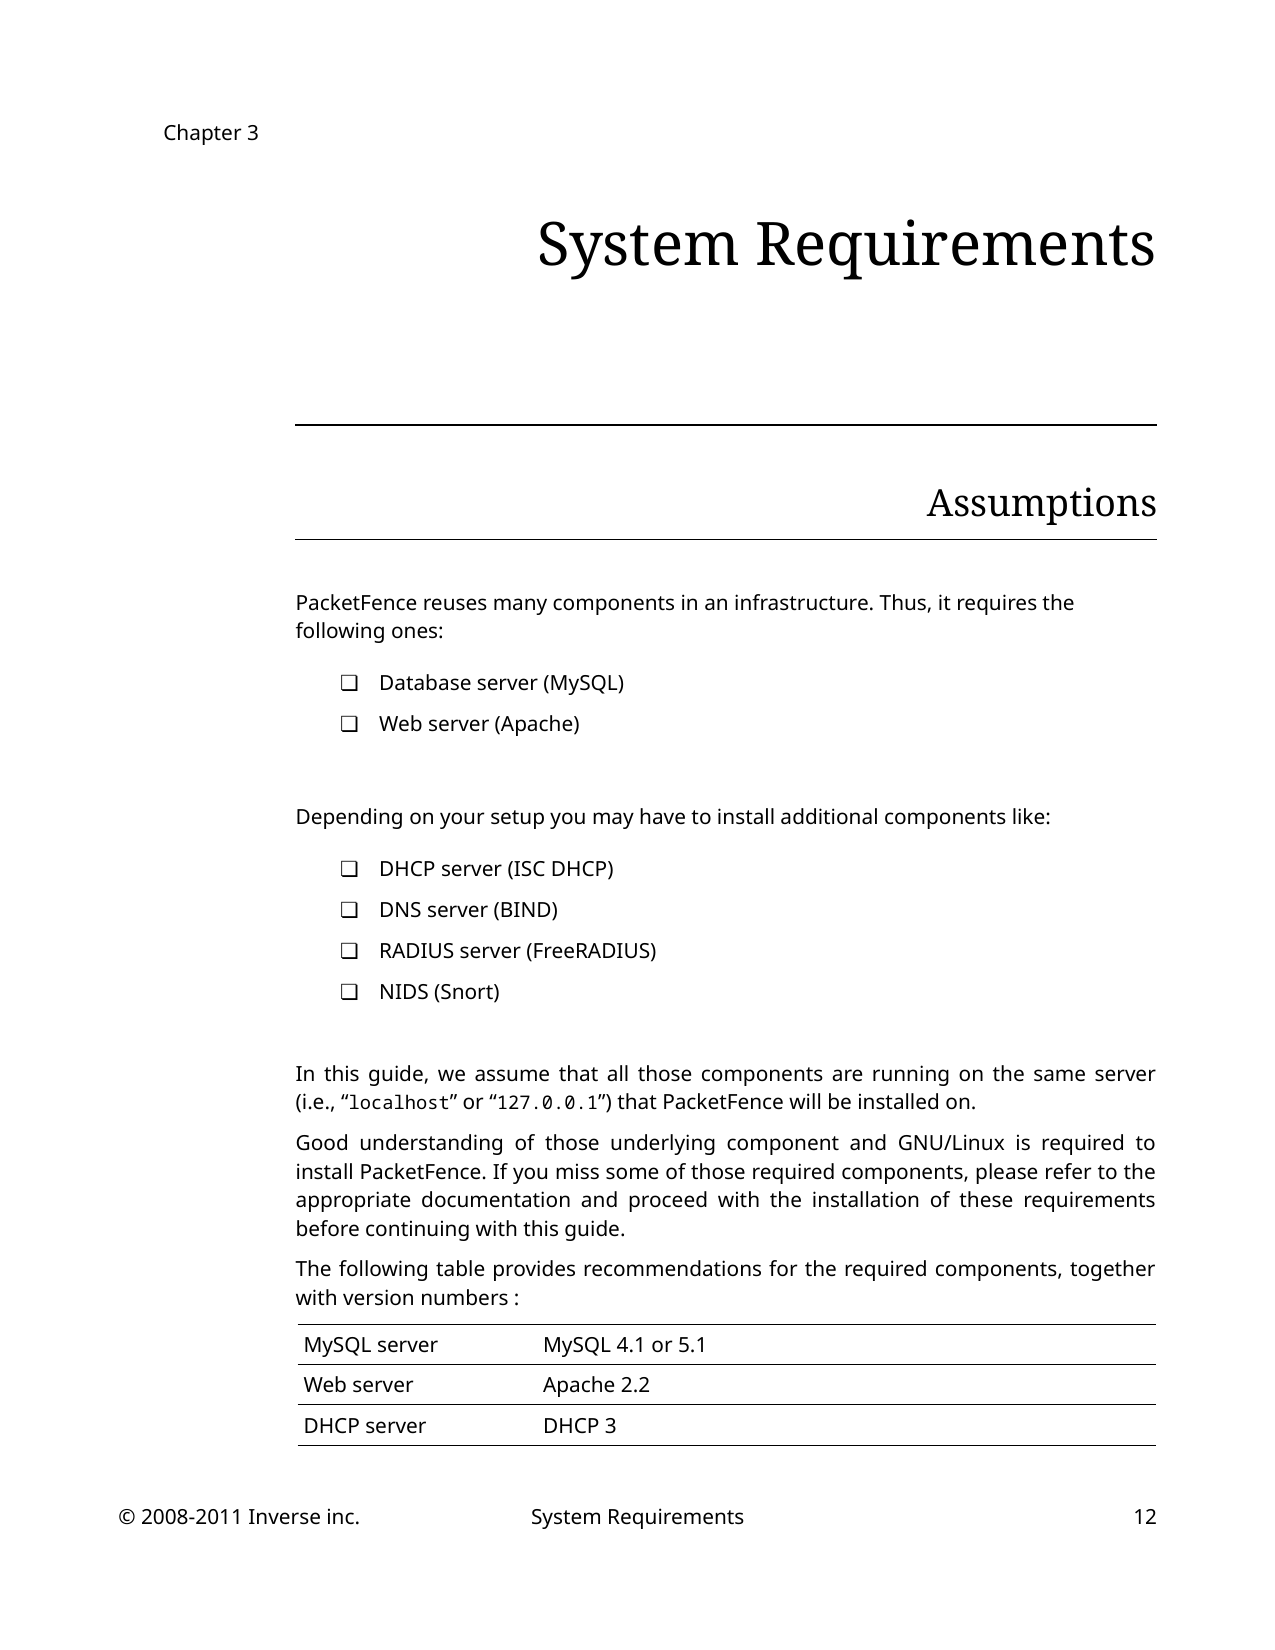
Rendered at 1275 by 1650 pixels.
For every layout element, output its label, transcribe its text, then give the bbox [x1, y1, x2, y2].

text Good understanding of those underlying component and GNU/Linux is required to install PacketFence. If you miss some of those required components, please refer to the appropriate documentation and proceed with the installation of these requirements before continuing with this guide. [295, 1128, 1157, 1242]
list ❏ DNS server (BIND) [340, 895, 1157, 924]
table_cell Web server [298, 1365, 537, 1404]
subtitle Assumptions [295, 476, 1157, 539]
table_cell Apache 2.2 [537, 1365, 1156, 1404]
table_cell DHCP 3 [537, 1405, 1156, 1445]
list Depending on your setup you may have to install additional components like: [295, 802, 1157, 831]
list ❏ NIDS (Snort) [340, 977, 1157, 1006]
subtitle System Requirements [295, 201, 1157, 424]
table_cell DHCP server [298, 1405, 537, 1445]
list ❏ Web server (Apache) [340, 709, 1157, 738]
list ❏ Database server (MySQL) [340, 668, 1157, 697]
text PacketFence reuses many components in an infrastructure. Thus, it requires the following ones: [295, 588, 1157, 644]
table_header MySQL server [298, 1325, 537, 1364]
text The following table provides recommendations for the required components, together with version numbers : [295, 1254, 1157, 1311]
table_header MySQL 4.1 or 5.1 [537, 1325, 1156, 1364]
list ❏ DHCP server (ISC DHCP) [340, 854, 1157, 883]
list ❏ RADIUS server (FreeRADIUS) [340, 936, 1157, 964]
text In this guide, we assume that all those components are running on the same server (i.e., “localhost” or “127.0.0.1”) that PacketFence will be installed on. [295, 1059, 1157, 1116]
